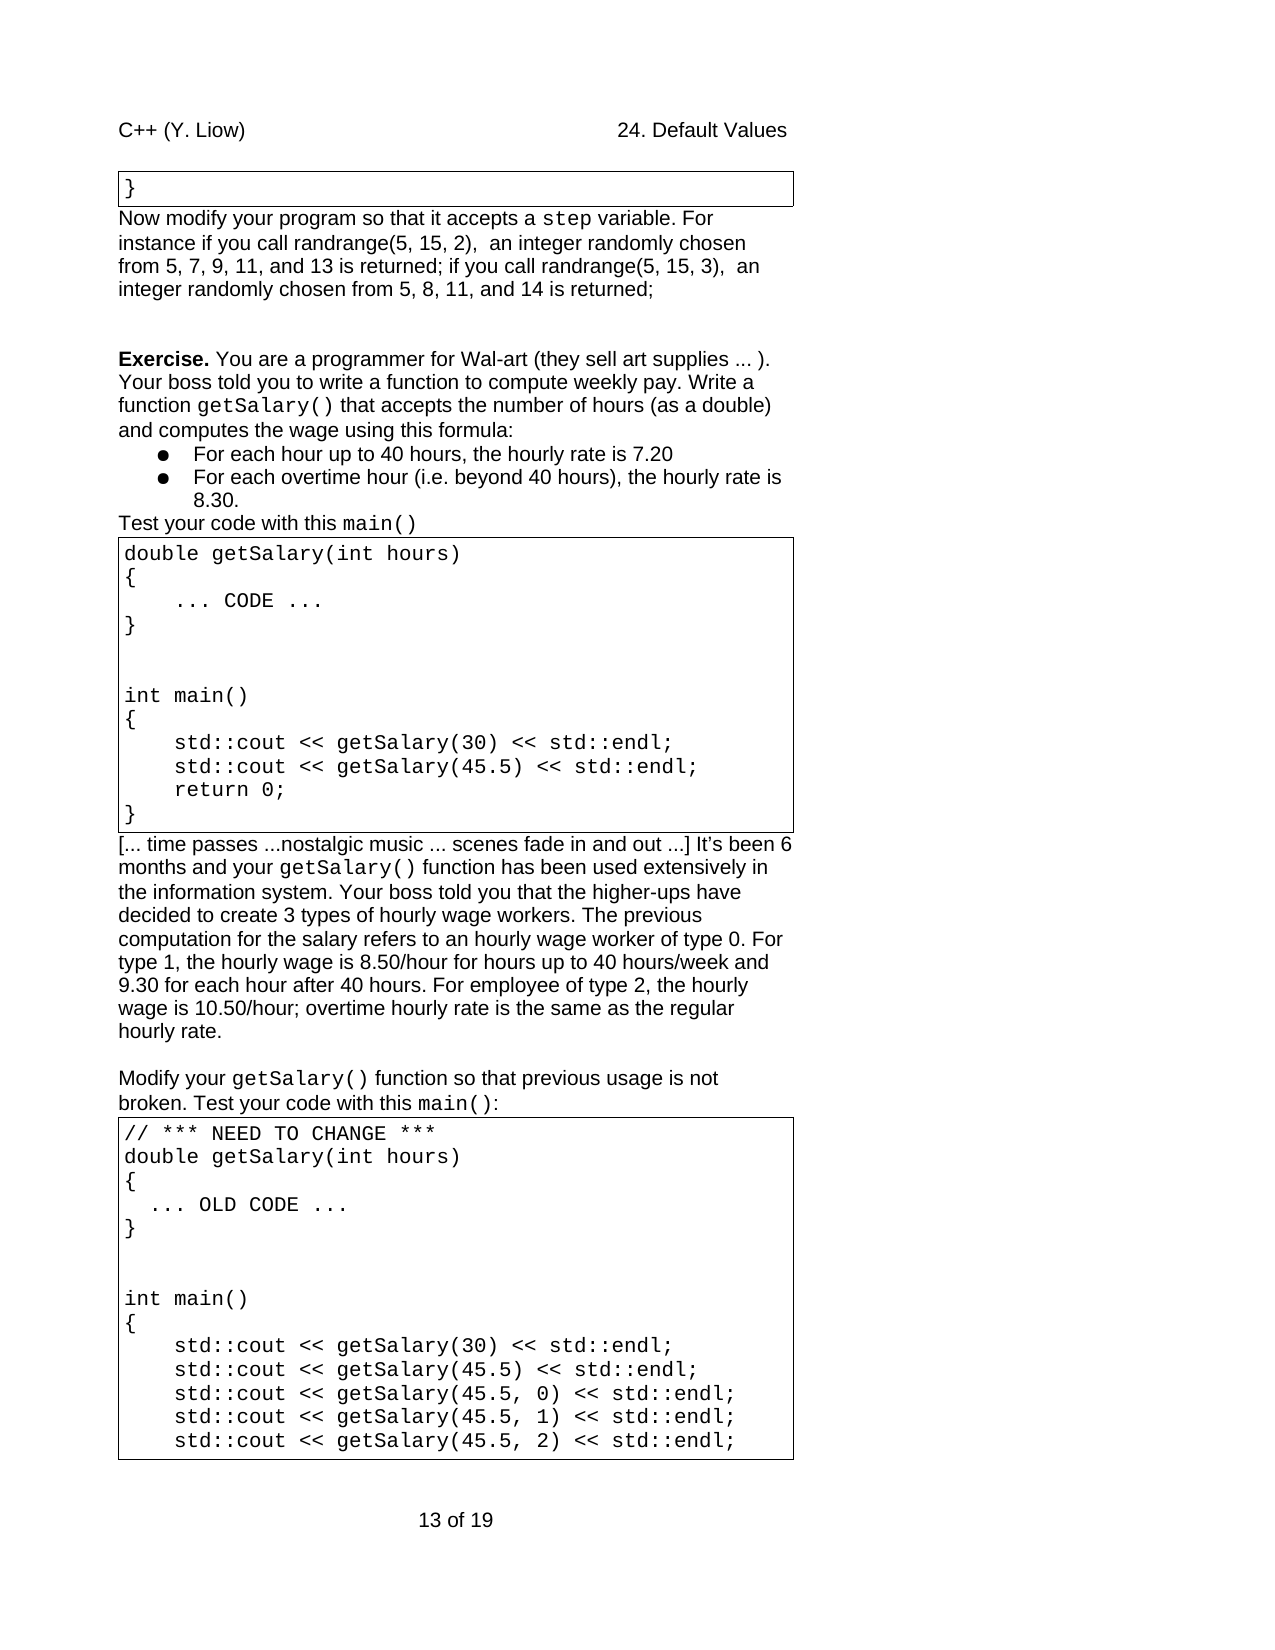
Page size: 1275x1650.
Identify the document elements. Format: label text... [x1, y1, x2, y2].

text Exercise. You are a programmer for Wal-art (they sell art supplies ... ). Your boss told you to write a function to compute weekly pay. Write a function getSalary() that accepts the number of hours (as a double) and computes the wage using this formula: [118, 347, 793, 442]
table_header // *** NEED TO CHANGE *** double getSalary(int hours) { ... OLD CODE ... } int main() { std::cout << getSalary(30) << std::endl; std::cout << getSalary(45.5) << std::endl; std::cout << getSalary(45.5, 0) << std::endl; std::cout << getSalary(45.5, 1) << std::endl; std::cout << getSalary(45.5, 2) << std::endl; [119, 1118, 793, 1459]
list For each overtime hour (i.e. beyond 40 hours), the hourly rate is 8.30. [156, 465, 793, 512]
table_header } [119, 172, 793, 206]
table_header double getSalary(int hours) { ... CODE ... } int main() { std::cout << getSalary(30) << std::endl; std::cout << getSalary(45.5) << std::endl; return 0; } [119, 538, 793, 832]
text Test your code with this main() [118, 512, 793, 537]
text Modify your getSalary() function so that previous usage is not broken. Test your code with this main(): [118, 1067, 793, 1117]
text Now modify your program so that it accepts a step variable. For instance if you call randrange(5, 15, 2), an integer randomly chosen from 5, 7, 9, 11, and 13 is returned; if you call randrange(5, 15, 3), an integer randomly chosen from 5, 8, 11, and 14 is returned; [118, 207, 793, 301]
list For each hour up to 40 hours, the hourly rate is 7.20 [156, 442, 793, 465]
text [... time passes ...nostalgic music ... scenes fade in and out ...] It’s been 6 months and your getSalary() function has been used extensively in the information system. Your boss told you that the higher-ups have decided to create 3 types of hourly wage workers. The previous computation for the salary refers to an hourly wage worker of type 0. For type 1, the hourly wage is 8.50/hour for hours up to 40 hours/week and 9.30 for each hour after 40 hours. For employee of type 2, the hourly wage is 10.50/hour; overtime hourly rate is the same as the regular hourly rate. [118, 833, 793, 1043]
